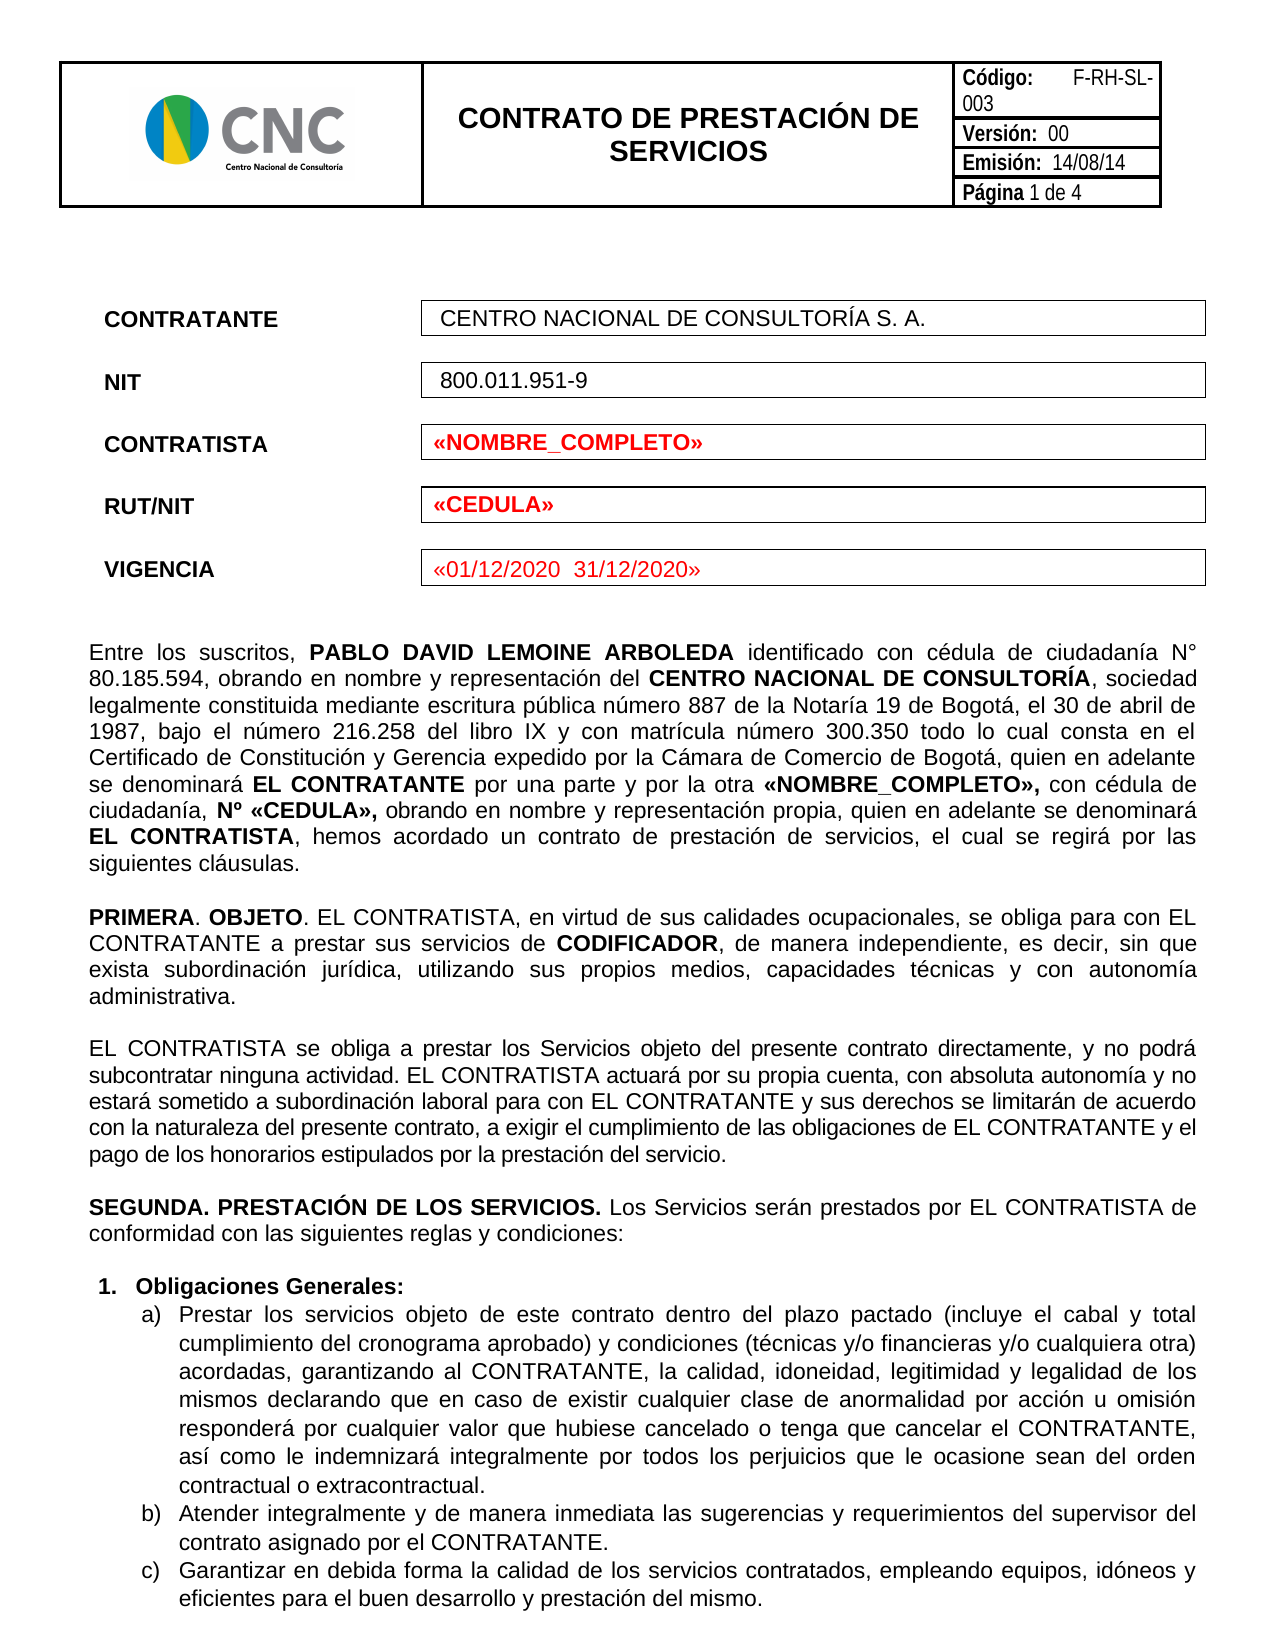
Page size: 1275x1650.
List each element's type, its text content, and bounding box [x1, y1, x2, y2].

text SEGUNDA. PRESTACIÓN DE LOS SERVICIOS. Los Servicios serán prestados por EL CONTRATISTA de conformidad con las siguientes reglas y condiciones: [89, 1193, 1197, 1246]
table_cell «01/12/2020 31/12/2020» [422, 550, 1205, 585]
table_cell [422, 523, 1206, 549]
text PRIMERA. OBJETO. EL CONTRATISTA, en virtud de sus calidades ocupacionales, se obliga para con EL CONTRATANTE a prestar sus servicios de CODIFICADOR, de manera independiente, es decir, sin que exista subordinación jurídica, utilizando sus propios medios, capacidades técnicas y con autonomía administrativa. [89, 903, 1197, 1009]
table_cell RUT/NIT [72, 486, 421, 522]
table_cell «NOMBRE_COMPLETO» [422, 425, 1205, 459]
picture [128, 87, 356, 181]
list Atender integralmente y de manera inmediata las sugerencias y requerimientos del supervisor del contrato asignado por el CONTRATANTE. [141, 1500, 1197, 1555]
table_cell [72, 397, 422, 424]
table_header CENTRO NACIONAL DE CONSULTORÍA S. A. [422, 301, 1205, 335]
list Garantizar en debida forma la calidad de los servicios contratados, empleando equipos, idóneos y eficientes para el buen desarrollo y prestación del mismo. [141, 1557, 1197, 1612]
list Obligaciones Generales: [98, 1273, 1197, 1299]
table_header CONTRATANTE [72, 300, 421, 335]
table_cell [72, 459, 422, 486]
text EL CONTRATISTA se obliga a prestar los Servicios objeto del presente contrato directamente, y no podrá subcontratar ninguna actividad. EL CONTRATISTA actuará por su propia cuenta, con absoluta autonomía y no estará sometido a subordinación laboral para con EL CONTRATANTE y sus derechos se limitarán de acuerdo con la naturaleza del presente contrato, a exigir el cumplimiento de las obligaciones de EL CONTRATANTE y el pago de los honorarios estipulados por la prestación del servicio. [89, 1035, 1197, 1167]
list Prestar los servicios objeto de este contrato dentro del plazo pactado (incluye el cabal y total cumplimiento del cronograma aprobado) y condiciones (técnicas y/o financieras y/o cualquiera otra) acordadas, garantizando al CONTRATANTE, la calidad, idoneidad, legitimidad y legalidad de los mismos declarando que en caso de existir cualquier clase de anormalidad por acción u omisión responderá por cualquier valor que hubiese cancelado o tenga que cancelar el CONTRATANTE, así como le indemnizará integralmente por todos los perjuicios que le ocasione sean del orden contractual o extracontractual. [141, 1301, 1197, 1498]
table_cell [72, 335, 422, 362]
table_cell [422, 336, 1206, 362]
table_cell VIGENCIA [72, 549, 421, 585]
table_cell NIT [72, 362, 421, 397]
table_cell CONTRATISTA [72, 424, 421, 459]
table_cell 800.011.951-9 [422, 363, 1205, 397]
table_cell [422, 460, 1206, 486]
table_cell «CEDULA» [422, 488, 1205, 522]
text Entre los suscritos, PABLO DAVID LEMOINE ARBOLEDA identificado con cédula de ciudadanía N° 80.185.594, obrando en nombre y representación del CENTRO NACIONAL DE CONSULTORÍA, sociedad legalmente constituida mediante escritura pública número 887 de la Notaría 19 de Bogotá, el 30 de abril de 1987, bajo el número 216.258 del libro IX y con matrícula número 300.350 todo lo cual consta en el Certificado de Constitución y Gerencia expedido por la Cámara de Comercio de Bogotá, quien en adelante se denominará EL CONTRATANTE por una parte y por la otra «NOMBRE_COMPLETO», con cédula de ciudadanía, Nº «CEDULA», obrando en nombre y representación propia, quien en adelante se denominará EL CONTRATISTA, hemos acordado un contrato de prestación de servicios, el cual se regirá por las siguientes cláusulas. [89, 639, 1197, 876]
table_cell [422, 398, 1206, 424]
table_cell [72, 522, 422, 549]
